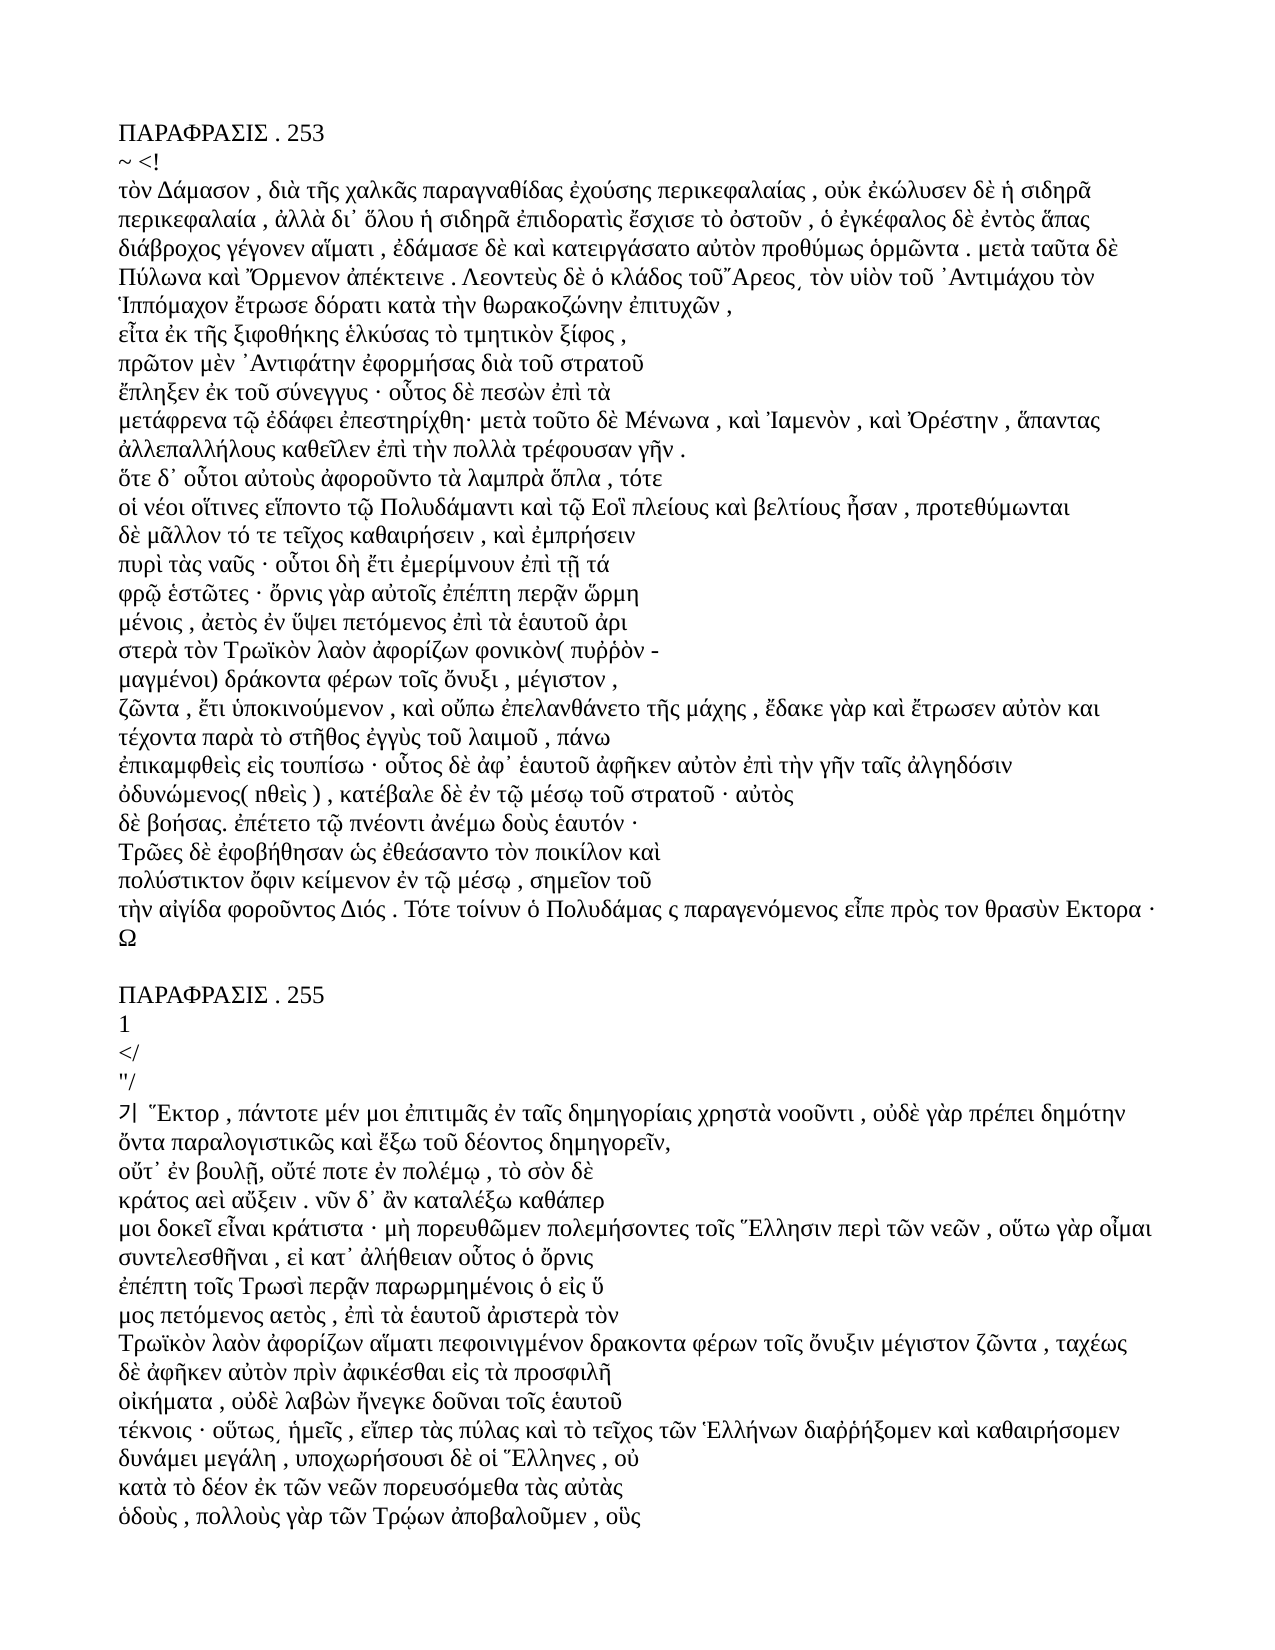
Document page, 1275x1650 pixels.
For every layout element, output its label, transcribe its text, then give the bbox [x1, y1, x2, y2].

text οἰκήματα , οὐδὲ λαβὼν ἤνεγκε δοῦναι τοῖς ἑαυτοῦ [118, 1386, 1157, 1415]
text Τρωϊκὸν λαὸν ἀφορίζων αἵματι πεφοινιγμένον δρακοντα φέρων τοῖς ὄνυξιν μέγιστον ζῶντα , ταχέως [118, 1328, 1157, 1357]
text 1 [118, 1009, 1157, 1038]
text πυρὶ τὰς ναῦς · οὗτοι δὴ ἔτι ἐμερίμνουν ἐπὶ τῇ τά [118, 549, 1157, 578]
text μοι δοκεῖ εἶναι κράτιστα · μὴ πορευθῶμεν πολεμήσοντες τοῖς Ἕλλησιν περὶ τῶν νεῶν , οὕτω γὰρ οἶμαι συντελεσθῆναι , εἰ κατ᾽ ἀλήθειαν οὗτος ὁ ὄρνις [118, 1213, 1157, 1271]
text πρῶτον μὲν ᾿Αντιφάτην ἐφορμήσας διὰ τοῦ στρατοῦ [118, 348, 1157, 377]
text ἔπληξεν ἐκ τοῦ σύνεγγυς · οὗτος δὲ πεσὼν ἐπὶ τὰ [118, 377, 1157, 406]
text δὲ ἀφῆκεν αὐτὸν πρὶν ἀφικέσθαι εἰς τὰ προσφιλῆ [118, 1357, 1157, 1386]
text 기 Ἕκτορ , πάντοτε μέν μοι ἐπιτιμᾶς ἐν ταῖς δημηγορίαις χρηστὰ νοοῦντι , οὐδὲ γὰρ πρέπει δημότην ὄντα παραλογιστικῶς καὶ ἔξω τοῦ δέοντος δημηγορεῖν, [118, 1096, 1157, 1156]
text φρῷ ἑστῶτες · ὄρνις γὰρ αὐτοῖς ἐπέπτη περᾷν ὥρμη [118, 578, 1157, 607]
text Τρῶες δὲ ἐφοβήθησαν ὡς ἐθεάσαντο τὸν ποικίλον καὶ [118, 837, 1157, 866]
text ζῶντα , ἔτι ὑποκινούμενον , καὶ οὔπω ἐπελανθάνετο τῆς μάχης , ἔδακε γὰρ καὶ ἔτρωσεν αὐτὸν και [118, 693, 1157, 722]
text ἐπικαμφθεὶς εἰς τουπίσω · οὗτος δὲ ἀφ᾿ ἑαυτοῦ ἀφῆκεν αὐτὸν ἐπὶ τὴν γῆν ταῖς ἀλγηδόσιν ὀδυνώμενος( nθεὶς ) , κατέβαλε δὲ ἐν τῷ μέσῳ τοῦ στρατοῦ · αὐτὸς [118, 751, 1157, 808]
text "/ [118, 1067, 1157, 1096]
text οὔτ᾽ ἐν βουλῇ, οὔτέ ποτε ἐν πολέμῳ , τὸ σὸν δὲ [118, 1156, 1157, 1185]
text τὸν Δάμασον , διὰ τῆς χαλκᾶς παραγναθίδας ἐχούσης περικεφαλαίας , οὐκ ἐκώλυσεν δὲ ἡ σιδηρᾶ περικεφαλαία , ἀλλὰ δι᾿ ὅλου ἡ σιδηρᾶ ἐπιδορατὶς ἔσχισε τὸ ὀστοῦν , ὁ ἐγκέφαλος δὲ ἐντὸς ἅπας διάβροχος γέγονεν αἵματι , ἐδάμασε δὲ καὶ κατειργάσατο αὐτὸν προθύμως ὁρμῶντα . μετὰ ταῦτα δὲ [118, 176, 1157, 262]
text μένοις , ἀετὸς ἐν ὕψει πετόμενος ἐπὶ τὰ ἑαυτοῦ ἀρι [118, 607, 1157, 636]
text πολύστικτον ὄφιν κείμενον ἐν τῷ μέσῳ , σημεῖον τοῦ [118, 866, 1157, 894]
text κράτος αεὶ αὔξειν . νῦν δ᾽ ἂν καταλέξω καθάπερ [118, 1185, 1157, 1213]
text τέχοντα παρὰ τὸ στῆθος ἐγγὺς τοῦ λαιμοῦ , πάνω [118, 722, 1157, 751]
text τέκνοις · οὕτως͵ ἡμεῖς , εἴπερ τὰς πύλας καὶ τὸ τεῖχος τῶν Ἑλλήνων διαῤῥήξομεν καὶ καθαιρήσομεν δυνάμει μεγάλη , υποχωρήσουσι δὲ οἱ Ἕλληνες , οὐ [118, 1415, 1157, 1472]
text δὲ βοήσας. ἐπέτετο τῷ πνέοντι ἀνέμω δοὺς ἑαυτόν · [118, 808, 1157, 837]
text δὲ μᾶλλον τό τε τεῖχος καθαιρήσειν , καὶ ἐμπρήσειν [118, 521, 1157, 549]
text Πύλωνα καὶ Ὄρμενον ἀπέκτεινε . Λεοντεὺς δὲ ὁ κλάδος τοῦ῎Αρεος͵ τὸν υἱὸν τοῦ ᾿Αντιμάχου τὸν Ἱππόμαχον ἔτρωσε δόρατι κατὰ τὴν θωρακοζώνην ἐπιτυχῶν , [118, 262, 1157, 319]
text τὴν αἰγίδα φοροῦντος Διός . Τότε τοίνυν ὁ Πολυδάμας ς παραγενόμενος εἶπε πρὸς τον θρασὺν Εκτορα · Ω [118, 894, 1157, 952]
text μαγμένοι) δράκοντα φέρων τοῖς ὄνυξι , μέγιστον , [118, 664, 1157, 693]
text κατὰ τὸ δέον ἐκ τῶν νεῶν πορευσόμεθα τὰς αὐτὰς [118, 1472, 1157, 1501]
text ΠΑΡΑΦΡΑΣΙΣ . 253 [118, 118, 1157, 147]
text στερὰ τὸν Τρωϊκὸν λαὸν ἀφορίζων φονικὸν( πυῤῥὸν - [118, 636, 1157, 664]
text ΠΑΡΑΦΡΑΣΙΣ . 255 [118, 981, 1157, 1009]
text μετάφρενα τῷ ἐδάφει ἐπεστηρίχθη· μετὰ τοῦτο δὲ Μένωνα , καὶ Ἰαμενὸν , καὶ Ὀρέστην , ἅπαντας ἀλλεπαλλήλους καθεῖλεν ἐπὶ τὴν πολλὰ τρέφουσαν γῆν . [118, 406, 1157, 463]
text ὁδοὺς , πολλοὺς γὰρ τῶν Τρῴων ἀποβαλοῦμεν , οὓς [118, 1501, 1157, 1530]
text ὅτε δ᾽ οὗτοι αὐτοὺς ἀφοροῦντο τὰ λαμπρὰ ὅπλα , τότε [118, 463, 1157, 492]
text εἶτα ἐκ τῆς ξιφοθήκης ἑλκύσας τὸ τμητικὸν ξίφος , [118, 319, 1157, 348]
text ~ <! [118, 147, 1157, 176]
text μος πετόμενος αετὸς , ἐπὶ τὰ ἑαυτοῦ ἀριστερὰ τὸν [118, 1300, 1157, 1328]
text οἱ νέοι οἵτινες εἵποντο τῷ Πολυδάμαντι καὶ τῷ Εοἳ πλείους καὶ βελτίους ἦσαν , προτεθύμωνται [118, 492, 1157, 521]
text ἐπέπτη τοῖς Τρωσὶ περᾷν παρωρμημένοις ὁ εἰς ὕ [118, 1271, 1157, 1300]
text </ [118, 1038, 1157, 1067]
